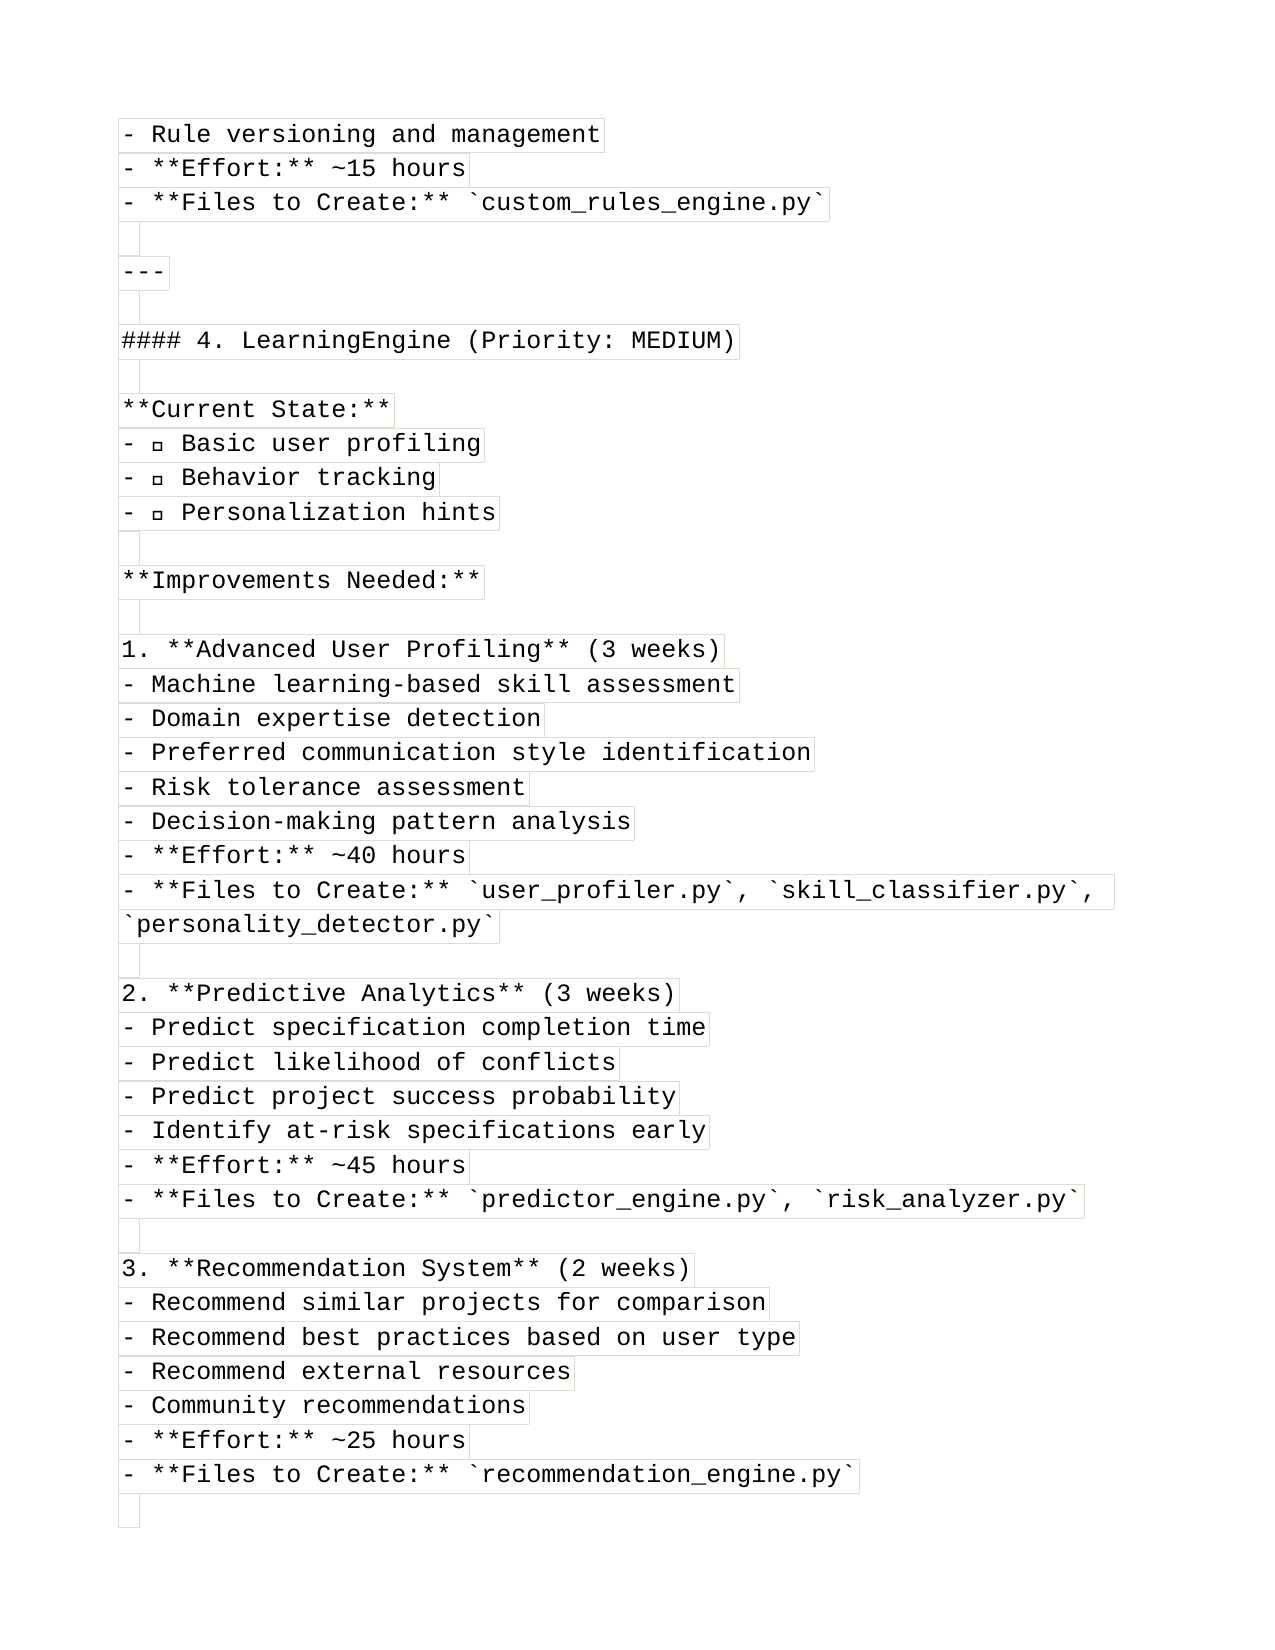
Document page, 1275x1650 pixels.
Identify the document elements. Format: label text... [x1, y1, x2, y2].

text - **Effort:** ~15 hours [119, 154, 469, 187]
text - **Files to Create:** `recommendation_engine.py` [119, 1460, 859, 1493]
text - Recommend best practices based on user type [119, 1322, 799, 1355]
text - **Files to Create:** `predictor_engine.py`, `risk_analyzer.py` [119, 1185, 1084, 1218]
text [530, 771, 1157, 806]
text [710, 1012, 1157, 1046]
text - Recommend similar projects for comparison [119, 1288, 769, 1321]
text [545, 702, 1157, 737]
text [725, 634, 1157, 668]
text [830, 187, 1157, 221]
text - Identify at-risk specifications early [119, 1116, 709, 1149]
text [1085, 1184, 1157, 1218]
text - Recommend external resources [119, 1357, 574, 1390]
text [500, 496, 1157, 531]
text - Preferred communication style identification [119, 738, 814, 771]
text - Rule versioning and management [119, 119, 604, 152]
text [740, 668, 1157, 702]
text - Machine learning-based skill assessment [119, 669, 739, 702]
text [575, 1356, 1157, 1390]
text - Predict likelihood of conflicts [119, 1047, 619, 1080]
text - **Files to Create:** `user_profiler.py`, `skill_classifier.py`, `personality_detector.py` [119, 910, 499, 943]
text [470, 1424, 1157, 1459]
text [395, 393, 1157, 427]
text #### 4. LearningEngine (Priority: MEDIUM) [119, 325, 739, 359]
text - ✅ Personalization hints [119, 497, 499, 530]
text - ✅ Basic user profiling [119, 429, 484, 462]
text - **Files to Create:** `user_profiler.py`, `skill_classifier.py`, `personality_detector.py` [119, 875, 1114, 909]
text - Predict specification completion time [119, 1013, 709, 1046]
text [770, 1287, 1157, 1321]
text [620, 1046, 1157, 1081]
text - ✅ Behavior tracking [119, 463, 439, 496]
text - Decision-making pattern analysis [119, 807, 634, 840]
text - **Effort:** ~25 hours [119, 1425, 469, 1459]
text - **Effort:** ~40 hours [119, 841, 469, 874]
text [860, 1459, 1157, 1493]
text [695, 1252, 1157, 1287]
text [680, 1081, 1157, 1115]
text 3. **Recommendation System** (2 weeks) [119, 1254, 694, 1287]
text [740, 324, 1157, 359]
text [470, 840, 1157, 874]
text [680, 977, 1157, 1012]
text **Current State:** [119, 394, 394, 427]
text 1. **Advanced User Profiling** (3 weeks) [119, 635, 724, 668]
text [815, 737, 1157, 771]
text [530, 1390, 1157, 1424]
text [605, 118, 1157, 152]
text [485, 427, 1157, 462]
text - Predict project success probability [119, 1082, 679, 1115]
text **Improvements Needed:** [119, 566, 484, 599]
text - Risk tolerance assessment [119, 772, 529, 805]
text [485, 565, 1157, 599]
text [470, 152, 1157, 187]
text [470, 1149, 1157, 1184]
text - **Effort:** ~45 hours [119, 1150, 469, 1184]
text [800, 1321, 1157, 1356]
text [635, 806, 1157, 840]
text - Community recommendations [119, 1391, 529, 1424]
text --- [119, 257, 169, 290]
text [710, 1115, 1157, 1149]
text - **Files to Create:** `custom_rules_engine.py` [119, 188, 829, 221]
text - Domain expertise detection [119, 704, 544, 737]
text - **Files to Create:** `user_profiler.py`, `skill_classifier.py`, `personality_detector.py` [500, 874, 1157, 943]
text --- [170, 256, 1157, 290]
text [440, 462, 1157, 496]
text 2. **Predictive Analytics** (3 weeks) [119, 979, 679, 1012]
